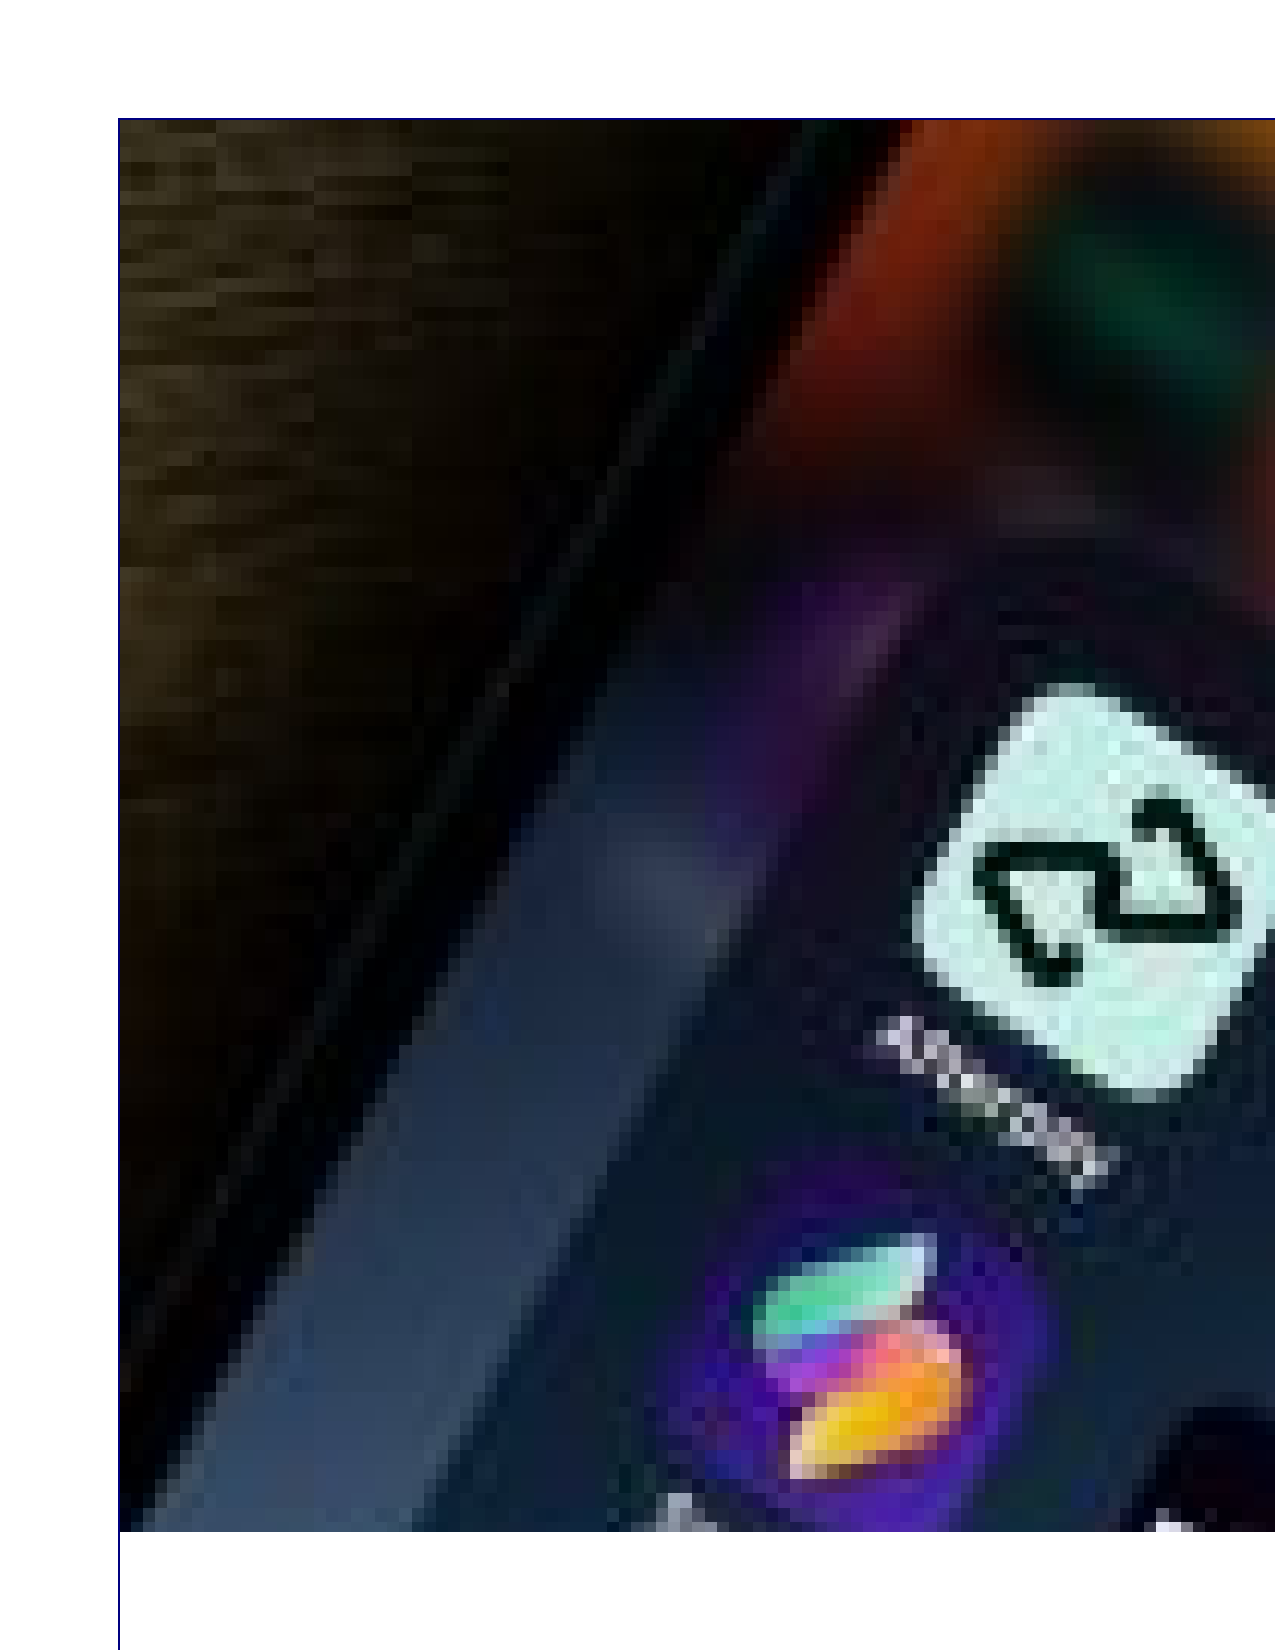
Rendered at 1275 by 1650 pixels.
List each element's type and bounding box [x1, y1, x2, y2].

picture [120, 120, 1275, 1532]
